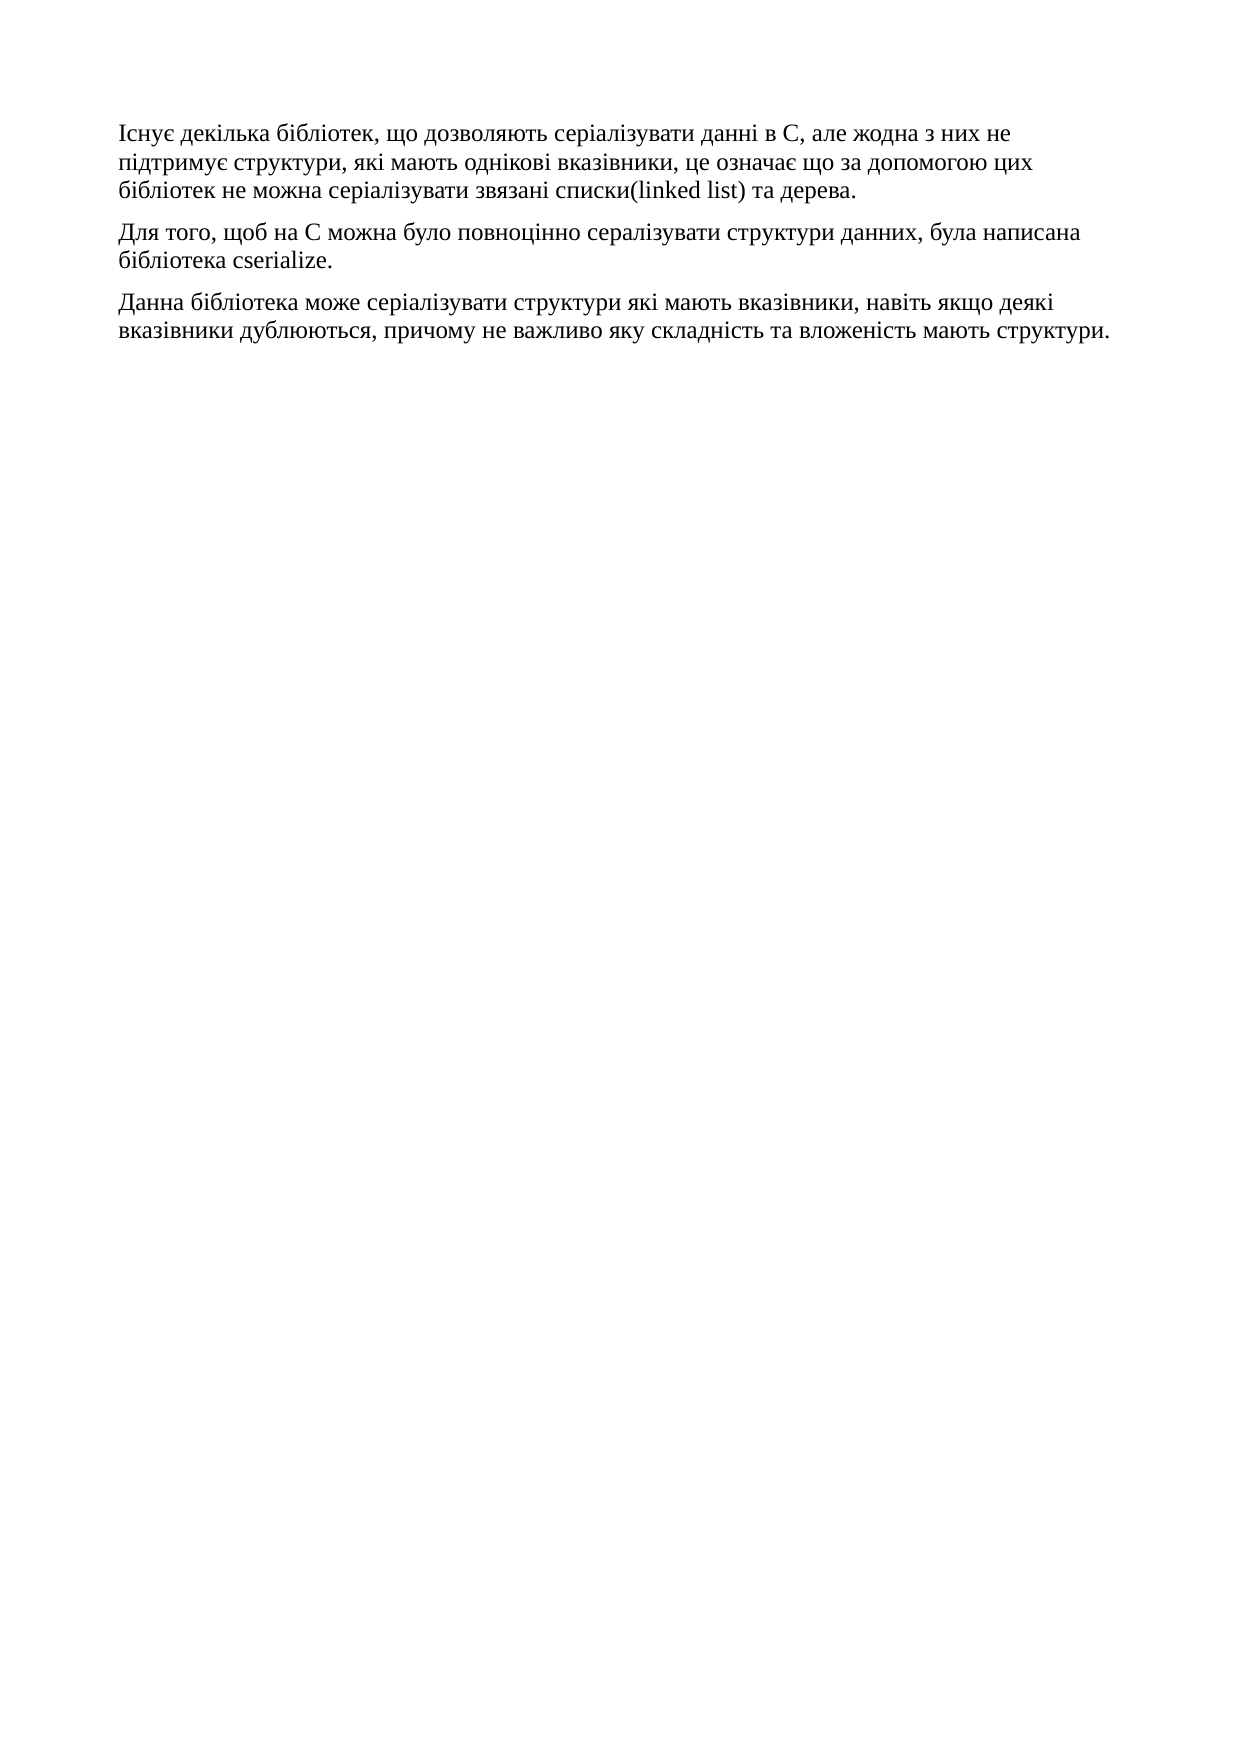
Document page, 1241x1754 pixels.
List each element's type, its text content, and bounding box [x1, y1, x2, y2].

text Для того, щоб на С можна було повноцінно сералізувати структури данних, була написана бібліотека cserialize. [118, 217, 1122, 274]
text Існує декілька бібліотек, що дозволяють серіалізувати данні в С, але жодна з них не підтримує структури, які мають однікові вказівники, це означає що за допомогою цих бібліотек не можна серіалізувати звязані списки(linked list) та дерева. [118, 118, 1122, 204]
text Данна бібліотека може серіалізувати структури які мають вказівники, навіть якщо деякі вказівники дублюються, причому не важливо яку складність та вложеність мають структури. [118, 287, 1122, 344]
